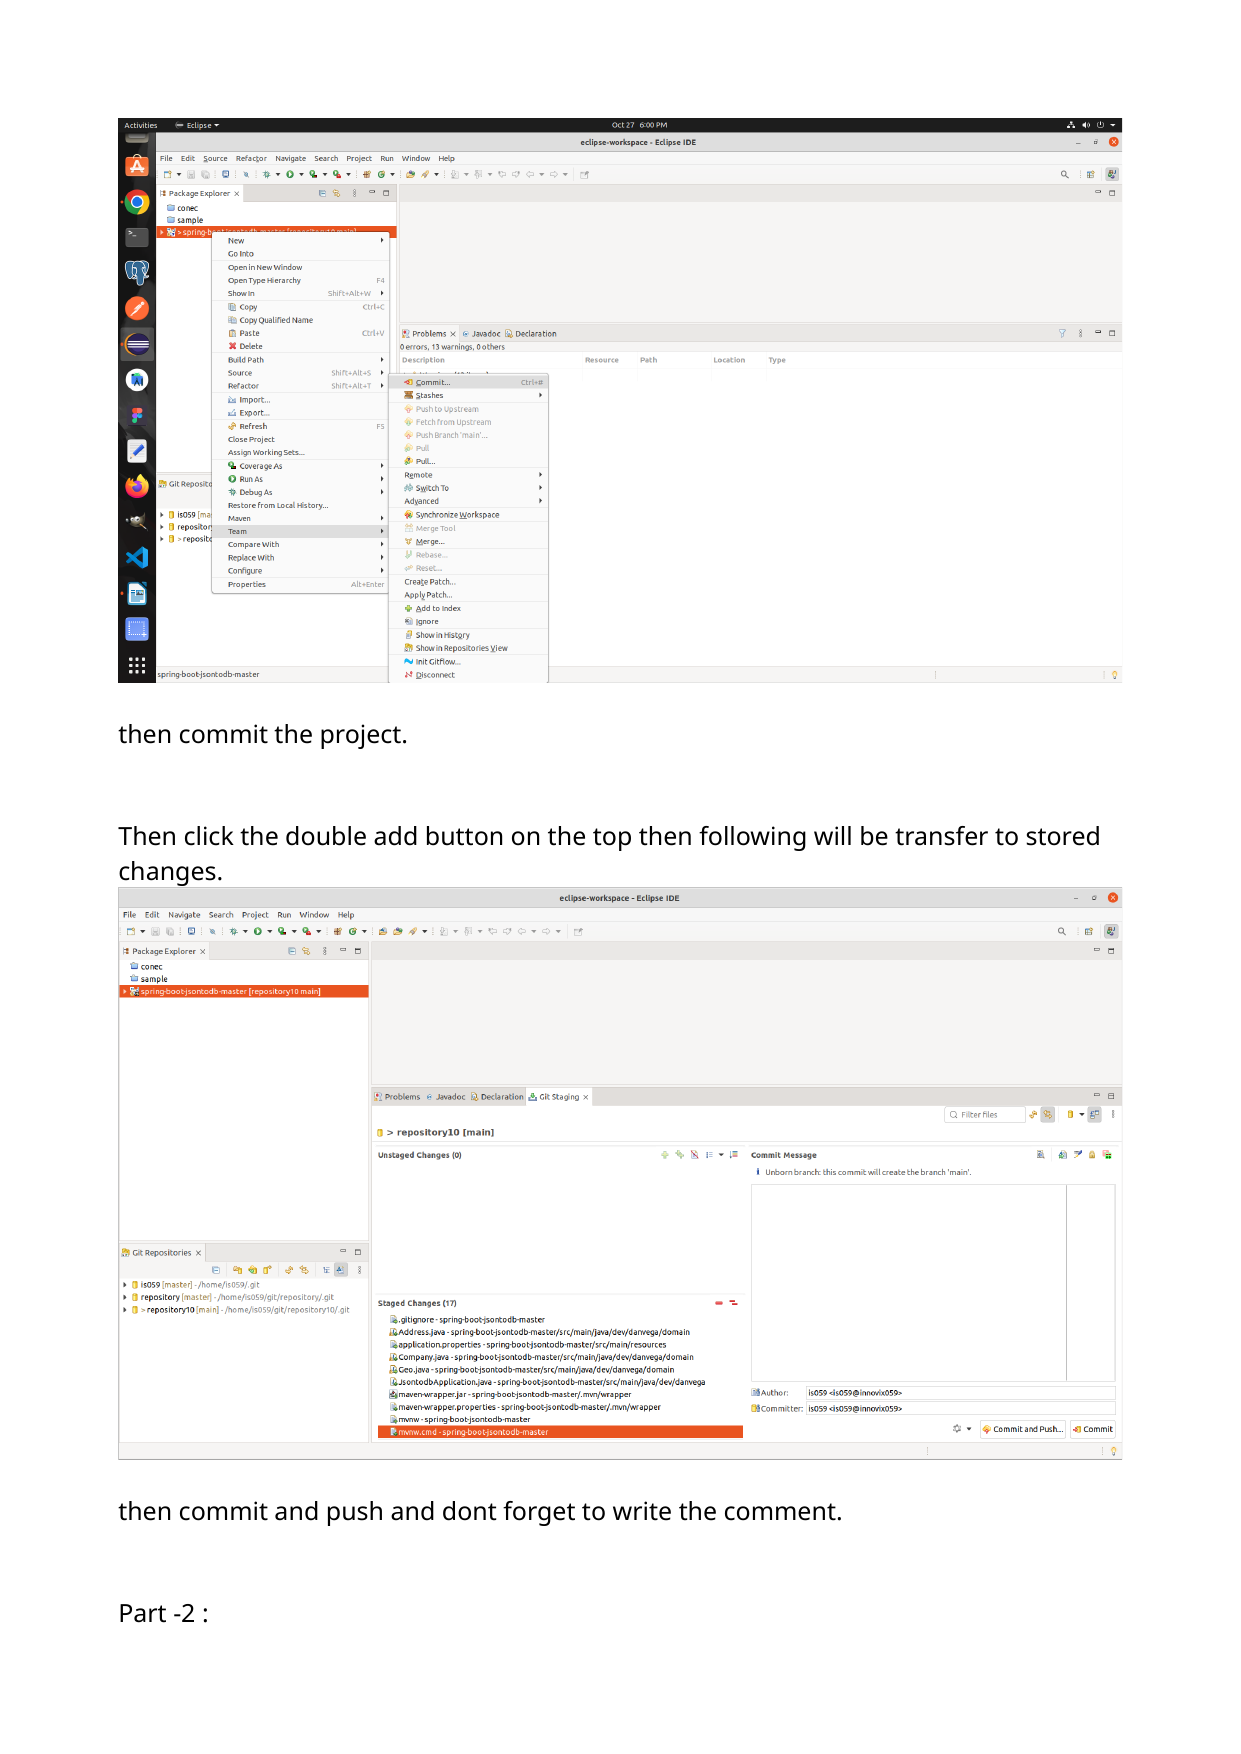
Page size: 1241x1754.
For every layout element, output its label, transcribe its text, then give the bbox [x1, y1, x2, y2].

text Then click the double add button on the top then following will be transfer to stored changes. [118, 819, 1122, 887]
picture [118, 887, 1123, 1460]
text then commit and push and dont forget to write the comment. [118, 1494, 1122, 1528]
text Part -2 : [118, 1596, 1122, 1630]
text then commit the project. [118, 717, 1122, 751]
picture [118, 118, 1123, 683]
